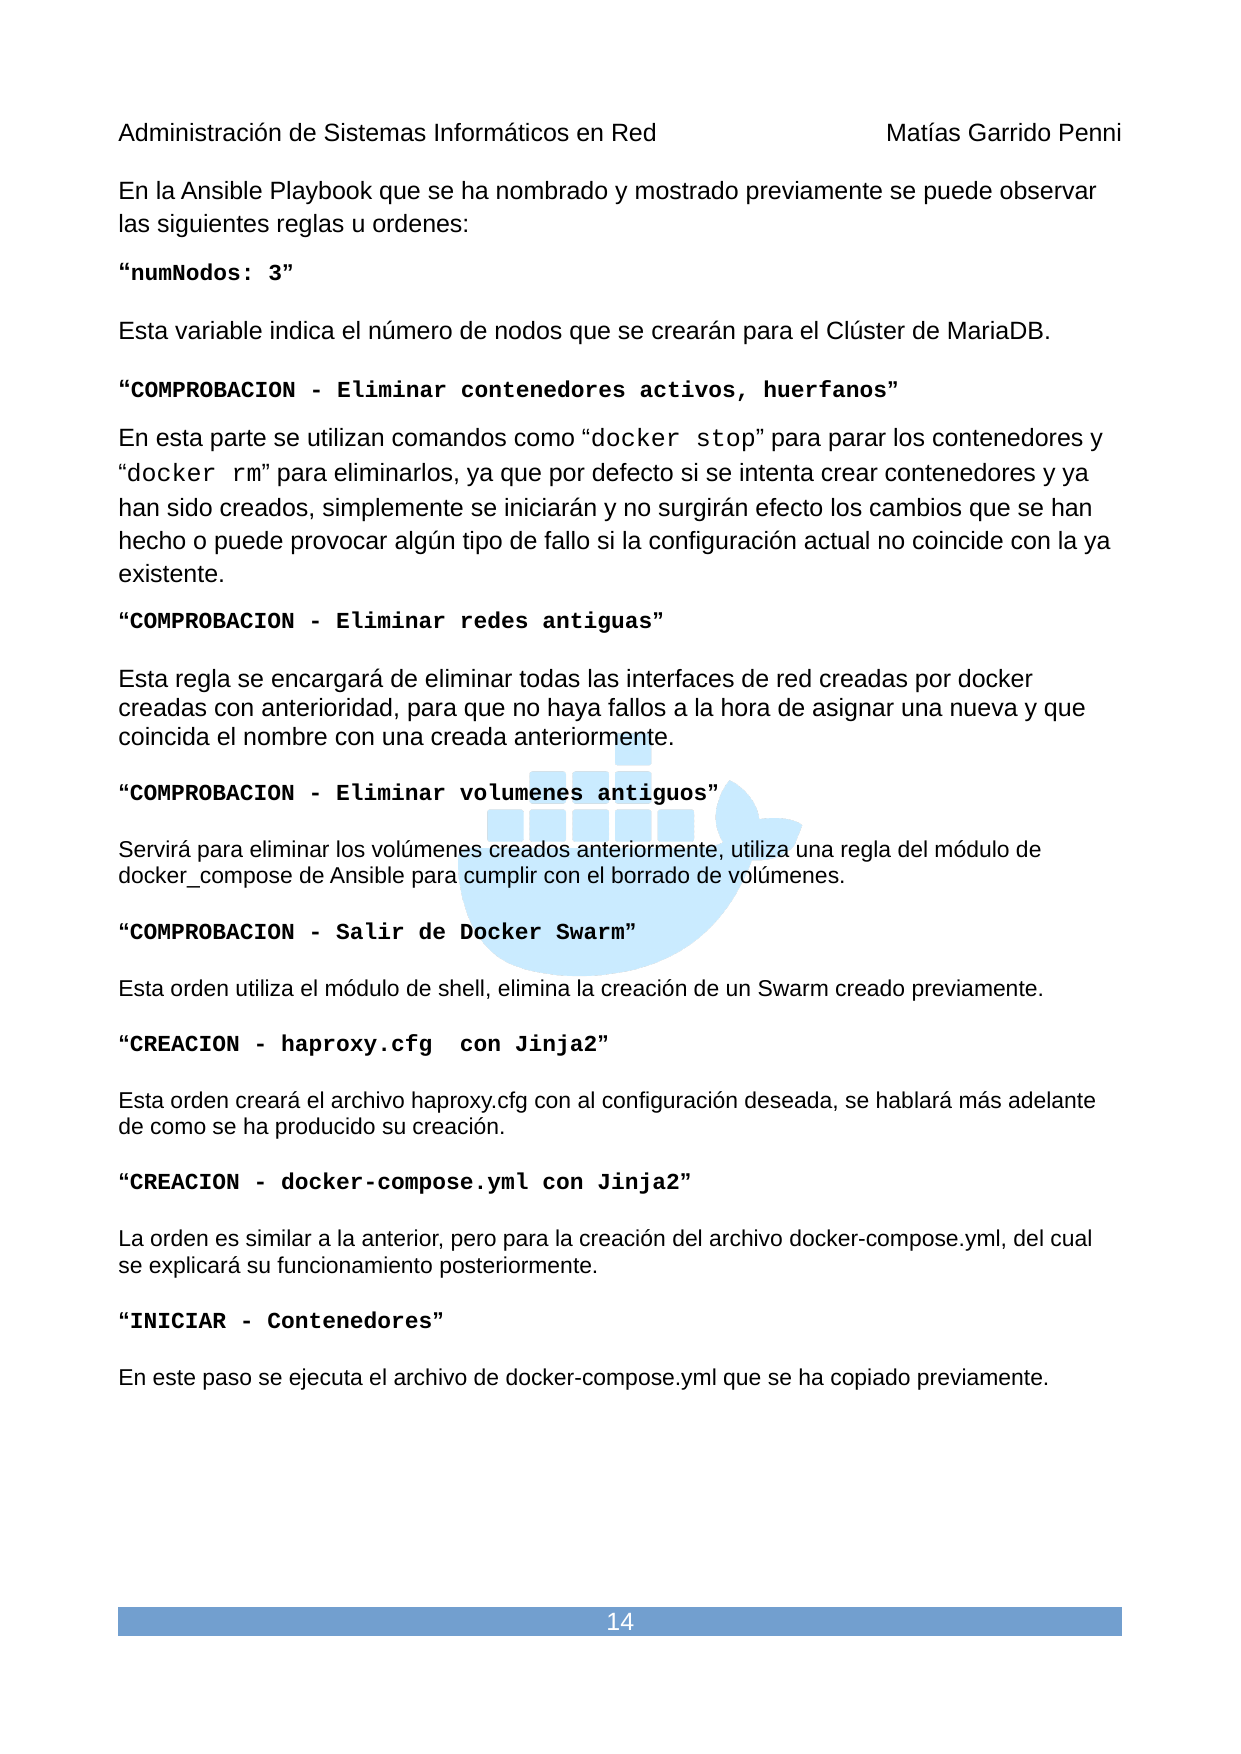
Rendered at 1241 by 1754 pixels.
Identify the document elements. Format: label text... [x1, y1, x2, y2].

text “COMPROBACION - Eliminar volumenes antiguos” [118, 779, 1122, 807]
text Esta regla se encargará de eliminar todas las interfaces de red creadas por docker creadas con anterioridad, para que no haya fallos a la hora de asignar una nueva y que coincida el nombre con una creada anteriormente. [118, 664, 1122, 750]
text “numNodos: 3” [118, 257, 1122, 287]
picture [248, 1058, 993, 1081]
text Esta variable indica el número de nodos que se crearán para el Clúster de MariaDB. [118, 316, 1122, 345]
text La orden es similar a la anterior, pero para la creación del archivo docker-compose.yml, del cual se explicará su funcionamiento posteriormente. [118, 1225, 1122, 1278]
picture [248, 1001, 993, 1030]
picture [248, 889, 993, 918]
text “COMPROBACION - Salir de Docker Swarm” [118, 918, 1122, 946]
text En la Ansible Playbook que se ha nombrado y mostrado previamente se puede observar las siguientes reglas u ordenes: [118, 176, 1122, 238]
text Servirá para eliminar los volúmenes creados anteriormente, utiliza una regla del módulo de docker_compose de Ansible para cumplir con el borrado de volúmenes. [118, 836, 1122, 889]
text “CREACION - docker-compose.yml con Jinja2” [118, 1168, 1122, 1197]
text “INICIAR - Contenedores” [118, 1307, 1122, 1335]
text Esta orden utiliza el módulo de shell, elimina la creación de un Swarm creado previamente. [118, 975, 1122, 1001]
text “CREACION - haproxy.cfg con Jinja2” [118, 1030, 1122, 1058]
picture [248, 946, 993, 975]
picture [248, 750, 993, 779]
text Esta orden creará el archivo haproxy.cfg con al configuración deseada, se hablará más adelante de como se ha producido su creación. [118, 1087, 1122, 1139]
text “COMPROBACION - Eliminar redes antiguas” [118, 607, 1122, 635]
text En este paso se ejecuta el archivo de docker-compose.yml que se ha copiado previamente. [118, 1364, 1122, 1390]
picture [248, 807, 993, 836]
text En esta parte se utilizan comandos como “docker stop” para parar los contenedores y “docker rm” para eliminarlos, ya que por defecto si se intenta crear contenedores y ya han sido creados, simplemente se iniciarán y no surgirán efecto los cambios que se han hecho o puede provocar algún tipo de fallo si la configuración actual no coincide con la ya existente. [118, 423, 1122, 588]
text “COMPROBACION - Eliminar contenedores activos, huerfanos” [118, 373, 1122, 404]
